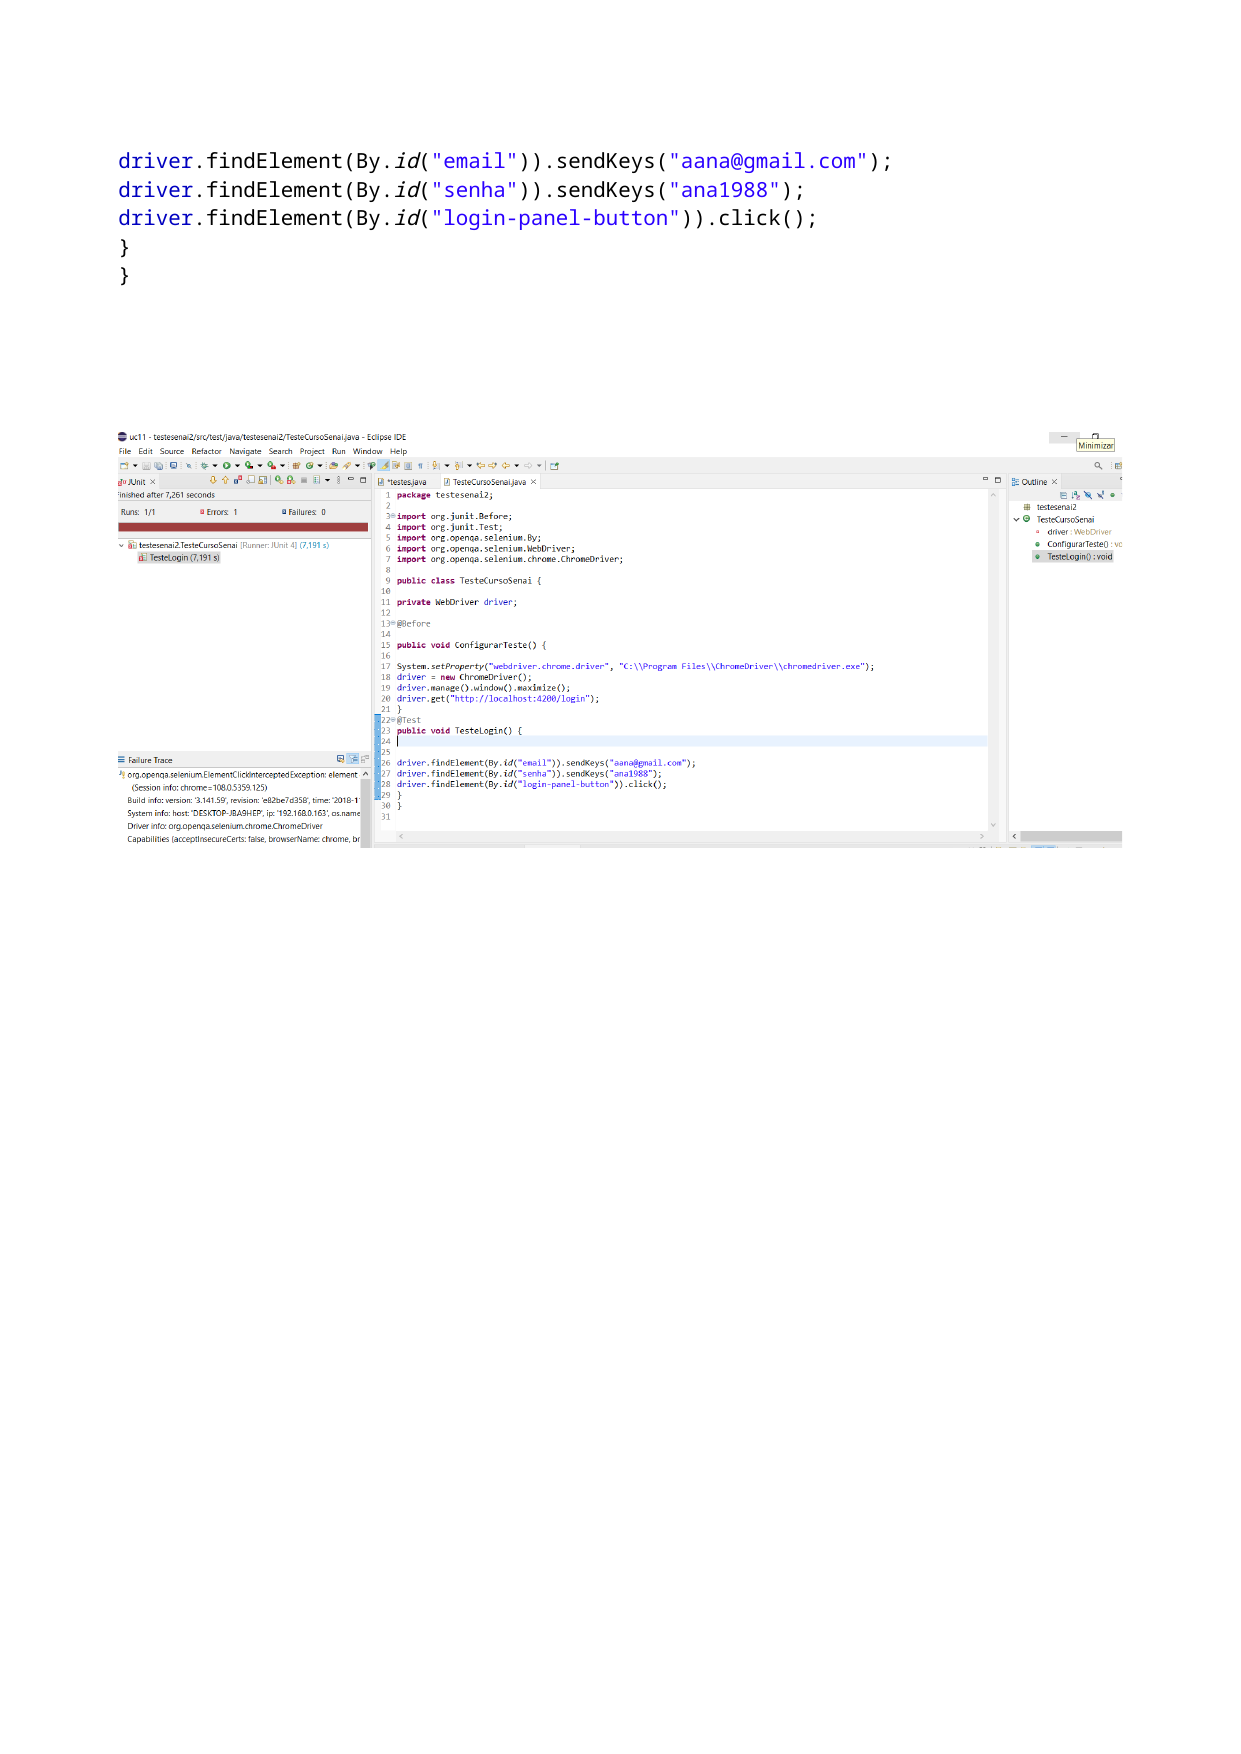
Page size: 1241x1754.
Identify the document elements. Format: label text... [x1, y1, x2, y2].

text } [118, 232, 1122, 260]
text driver.findElement(By.id("senha")).sendKeys("ana1988"); [118, 175, 1122, 203]
text driver.findElement(By.id("email")).sendKeys("aana@gmail.com"); [118, 147, 1122, 175]
picture [118, 432, 1123, 848]
text } [118, 260, 1122, 289]
text driver.findElement(By.id("login-panel-button")).click(); [118, 203, 1122, 232]
